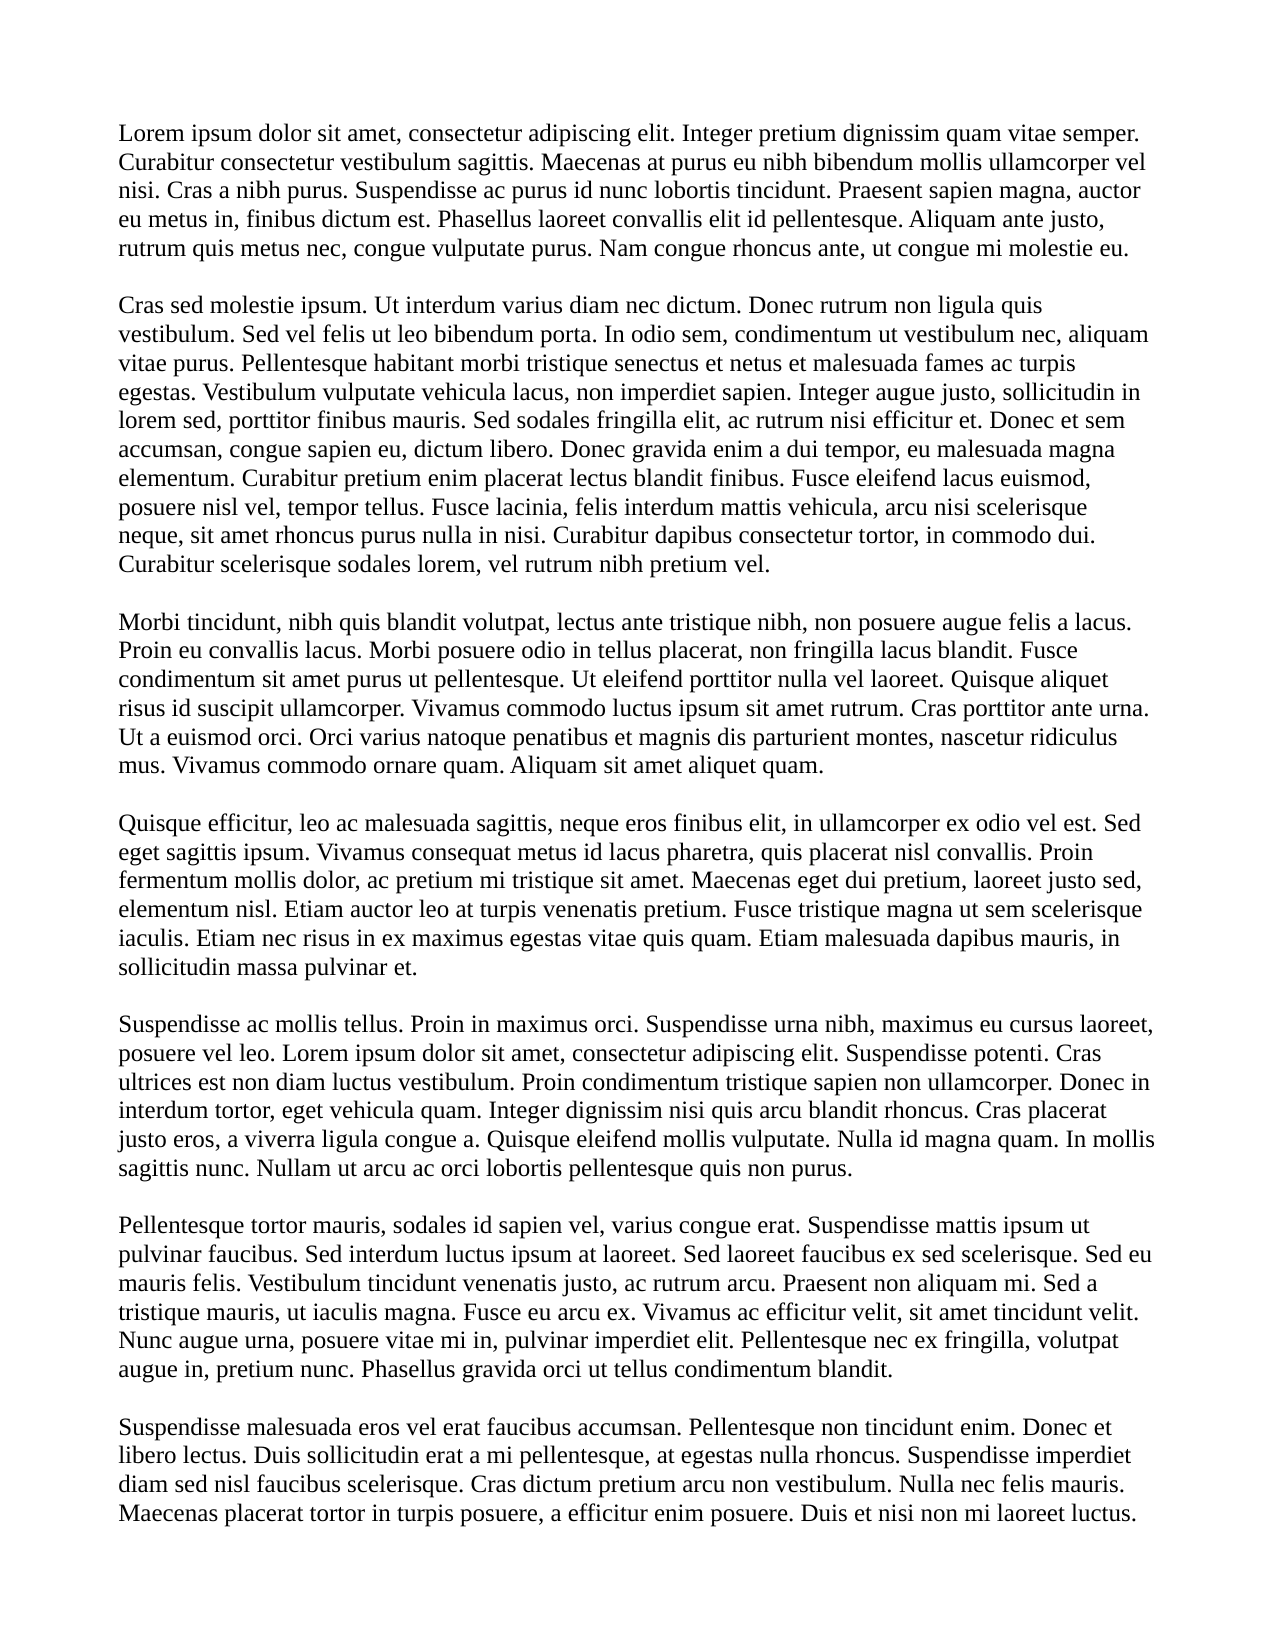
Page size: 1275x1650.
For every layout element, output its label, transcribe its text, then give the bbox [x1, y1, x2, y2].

text Quisque efficitur, leo ac malesuada sagittis, neque eros finibus elit, in ullamcorper ex odio vel est. Sed eget sagittis ipsum. Vivamus consequat metus id lacus pharetra, quis placerat nisl convallis. Proin fermentum mollis dolor, ac pretium mi tristique sit amet. Maecenas eget dui pretium, laoreet justo sed, elementum nisl. Etiam auctor leo at turpis venenatis pretium. Fusce tristique magna ut sem scelerisque iaculis. Etiam nec risus in ex maximus egestas vitae quis quam. Etiam malesuada dapibus mauris, in sollicitudin massa pulvinar et. [118, 808, 1157, 981]
text Morbi tincidunt, nibh quis blandit volutpat, lectus ante tristique nibh, non posuere augue felis a lacus. Proin eu convallis lacus. Morbi posuere odio in tellus placerat, non fringilla lacus blandit. Fusce condimentum sit amet purus ut pellentesque. Ut eleifend porttitor nulla vel laoreet. Quisque aliquet risus id suscipit ullamcorper. Vivamus commodo luctus ipsum sit amet rutrum. Cras porttitor ante urna. Ut a euismod orci. Orci varius natoque penatibus et magnis dis parturient montes, nascetur ridiculus mus. Vivamus commodo ornare quam. Aliquam sit amet aliquet quam. [118, 607, 1157, 779]
text Suspendisse malesuada eros vel erat faucibus accumsan. Pellentesque non tincidunt enim. Donec et libero lectus. Duis sollicitudin erat a mi pellentesque, at egestas nulla rhoncus. Suspendisse imperdiet diam sed nisl faucibus scelerisque. Cras dictum pretium arcu non vestibulum. Nulla nec felis mauris. Maecenas placerat tortor in turpis posuere, a efficitur enim posuere. Duis et nisi non mi laoreet luctus. [118, 1412, 1157, 1527]
text Suspendisse ac mollis tellus. Proin in maximus orci. Suspendisse urna nibh, maximus eu cursus laoreet, posuere vel leo. Lorem ipsum dolor sit amet, consectetur adipiscing elit. Suspendisse potenti. Cras ultrices est non diam luctus vestibulum. Proin condimentum tristique sapien non ullamcorper. Donec in interdum tortor, eget vehicula quam. Integer dignissim nisi quis arcu blandit rhoncus. Cras placerat justo eros, a viverra ligula congue a. Quisque eleifend mollis vulputate. Nulla id magna quam. In mollis sagittis nunc. Nullam ut arcu ac orci lobortis pellentesque quis non purus. [118, 1009, 1157, 1182]
text Pellentesque tortor mauris, sodales id sapien vel, varius congue erat. Suspendisse mattis ipsum ut pulvinar faucibus. Sed interdum luctus ipsum at laoreet. Sed laoreet faucibus ex sed scelerisque. Sed eu mauris felis. Vestibulum tincidunt venenatis justo, ac rutrum arcu. Praesent non aliquam mi. Sed a tristique mauris, ut iaculis magna. Fusce eu arcu ex. Vivamus ac efficitur velit, sit amet tincidunt velit. Nunc augue urna, posuere vitae mi in, pulvinar imperdiet elit. Pellentesque nec ex fringilla, volutpat augue in, pretium nunc. Phasellus gravida orci ut tellus condimentum blandit. [118, 1211, 1157, 1383]
text Cras sed molestie ipsum. Ut interdum varius diam nec dictum. Donec rutrum non ligula quis vestibulum. Sed vel felis ut leo bibendum porta. In odio sem, condimentum ut vestibulum nec, aliquam vitae purus. Pellentesque habitant morbi tristique senectus et netus et malesuada fames ac turpis egestas. Vestibulum vulputate vehicula lacus, non imperdiet sapien. Integer augue justo, sollicitudin in lorem sed, porttitor finibus mauris. Sed sodales fringilla elit, ac rutrum nisi efficitur et. Donec et sem accumsan, congue sapien eu, dictum libero. Donec gravida enim a dui tempor, eu malesuada magna elementum. Curabitur pretium enim placerat lectus blandit finibus. Fusce eleifend lacus euismod, posuere nisl vel, tempor tellus. Fusce lacinia, felis interdum mattis vehicula, arcu nisi scelerisque neque, sit amet rhoncus purus nulla in nisi. Curabitur dapibus consectetur tortor, in commodo dui. Curabitur scelerisque sodales lorem, vel rutrum nibh pretium vel. [118, 291, 1157, 578]
text Lorem ipsum dolor sit amet, consectetur adipiscing elit. Integer pretium dignissim quam vitae semper. Curabitur consectetur vestibulum sagittis. Maecenas at purus eu nibh bibendum mollis ullamcorper vel nisi. Cras a nibh purus. Suspendisse ac purus id nunc lobortis tincidunt. Praesent sapien magna, auctor eu metus in, finibus dictum est. Phasellus laoreet convallis elit id pellentesque. Aliquam ante justo, rutrum quis metus nec, congue vulputate purus. Nam congue rhoncus ante, ut congue mi molestie eu. [118, 118, 1157, 262]
